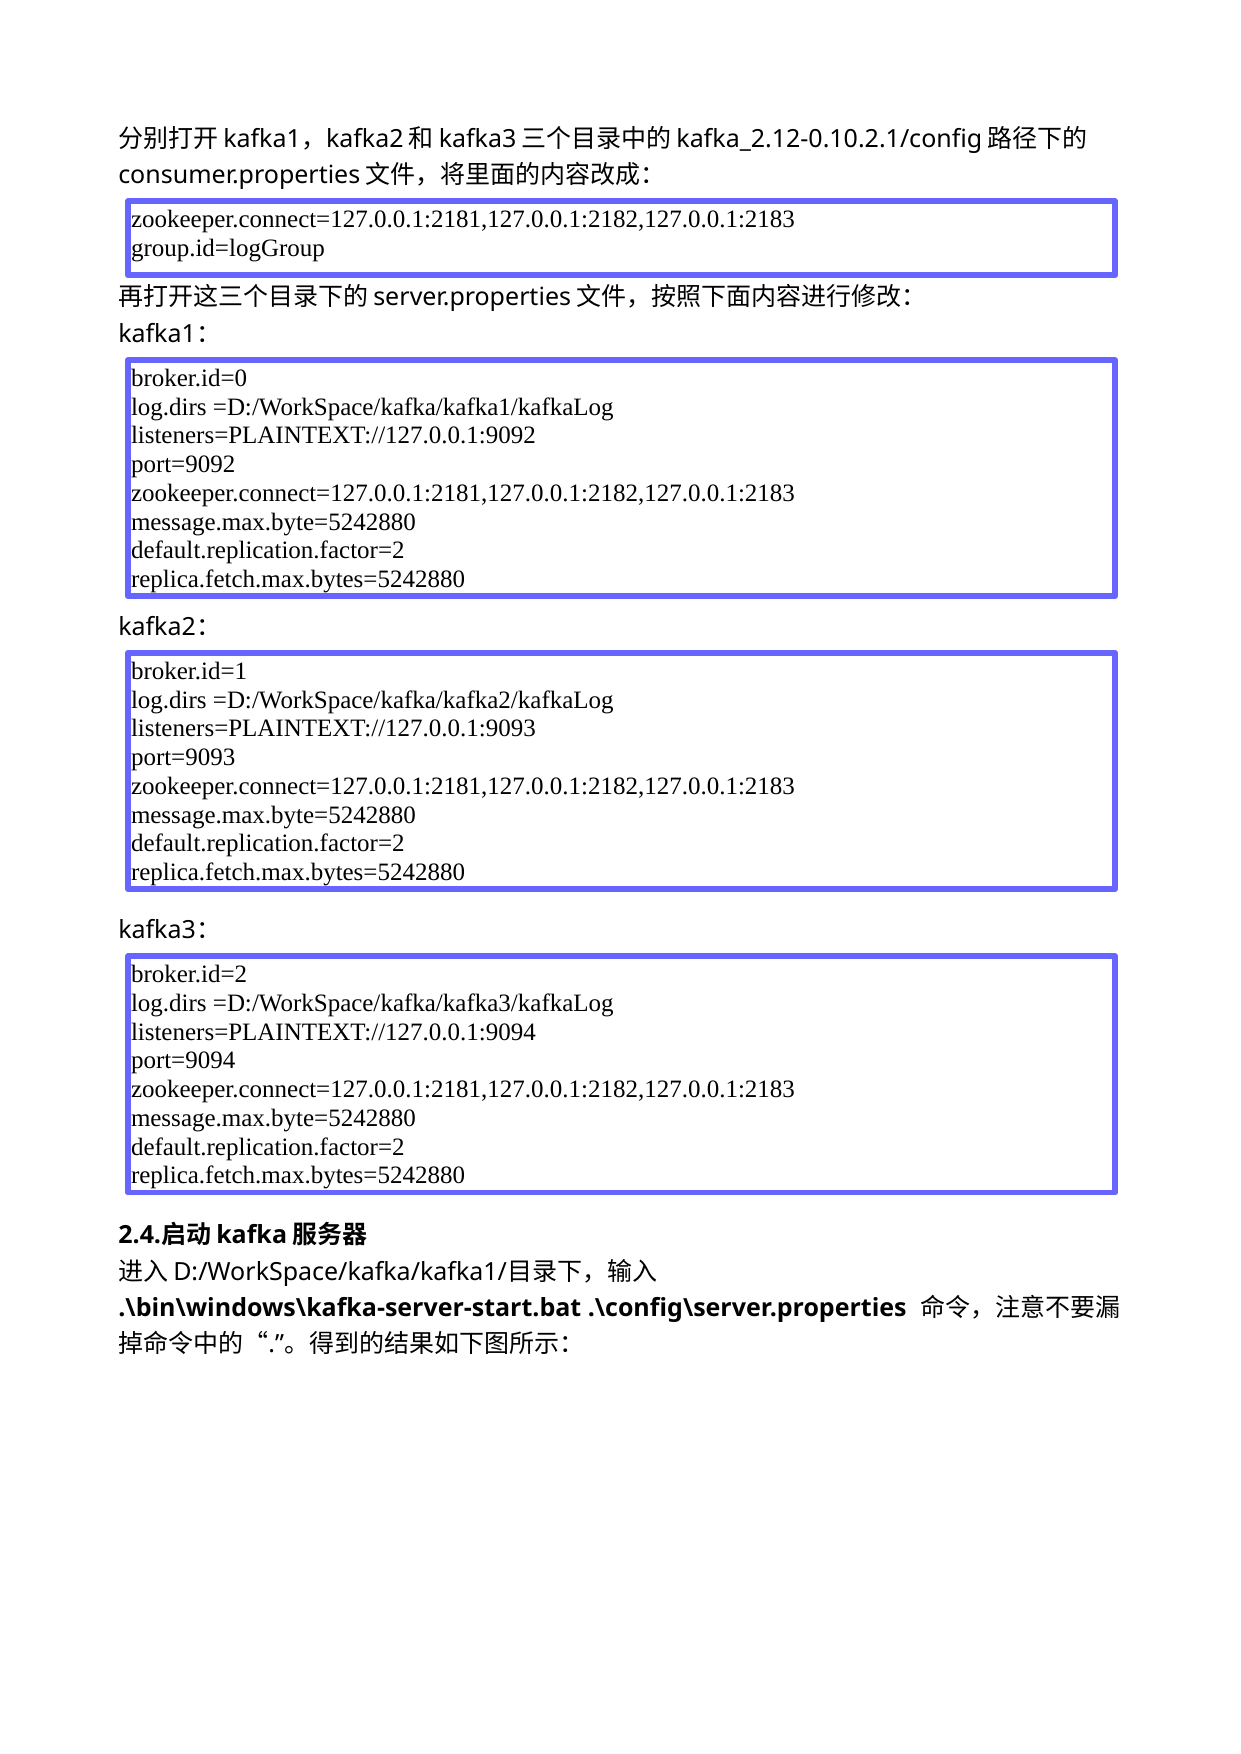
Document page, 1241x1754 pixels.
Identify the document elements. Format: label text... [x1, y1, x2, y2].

text 进入D:/WorkSpace/kafka/kafka1/目录下，输入 [118, 1251, 1122, 1287]
text 2.4.启动kafka服务器 [118, 1147, 1122, 1251]
text .\bin\windows\kafka-server-start.bat .\config\server.properties 命令，注意不要漏掉命令中的“.”。得到的结果如下图所示： [118, 1287, 1122, 1360]
text kafka1： [118, 313, 1122, 349]
text kafka2： [118, 436, 1122, 642]
text 再打开这三个目录下的server.properties文件，按照下面内容进行修改： [118, 277, 1122, 313]
text 分别打开kafka1，kafka2和kafka3三个目录中的kafka_2.12-0.10.2.1/config路径下的consumer.properties文件，将里面的内容改成： [118, 118, 1122, 191]
text kafka3： [118, 671, 1122, 946]
